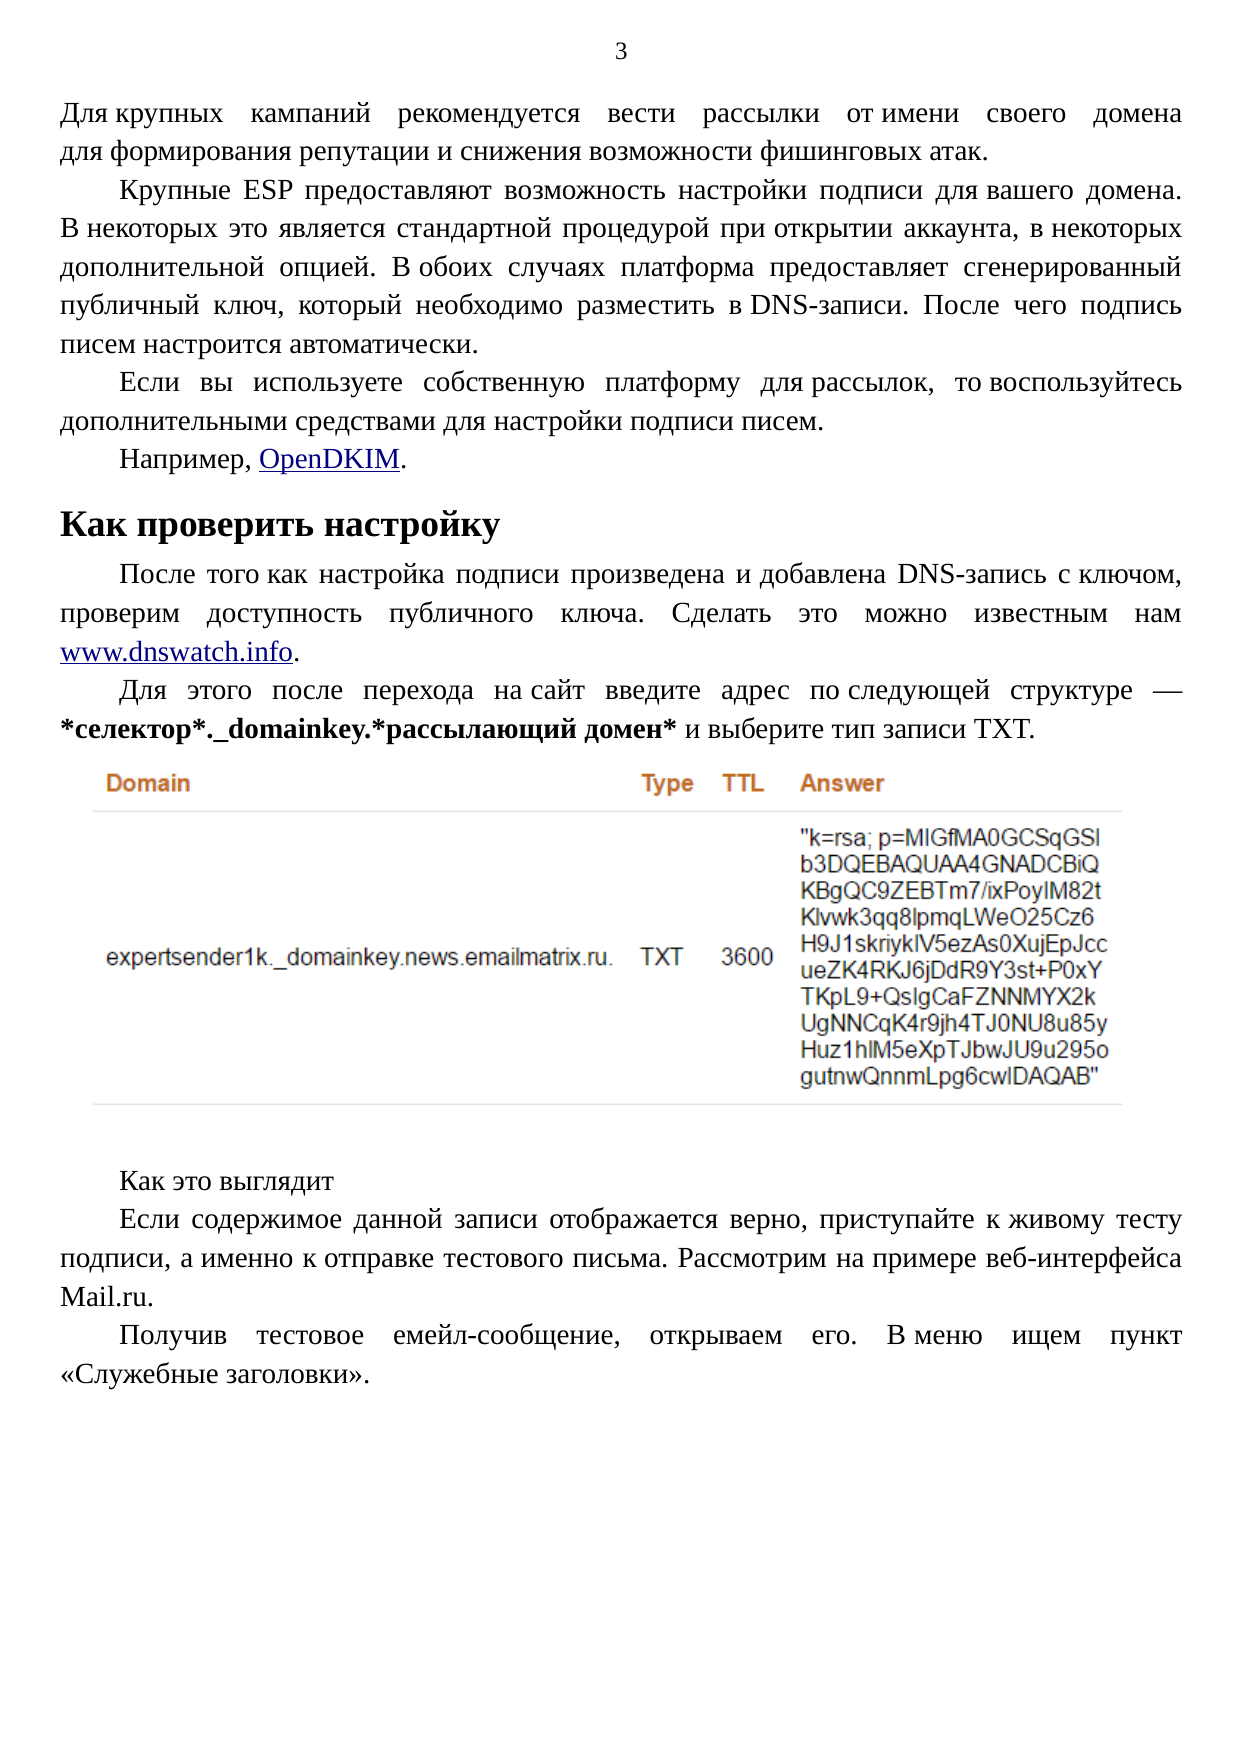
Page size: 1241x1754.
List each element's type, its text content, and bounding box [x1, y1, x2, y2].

text Получив тестовое емейл-сообщение, открываем его. В меню ищем пункт «Служебные заголовки». [60, 1317, 1182, 1389]
text Если вы используете собственную платформу для рассылок, то воспользуйтесь дополнительными средствами для настройки подписи писем. [60, 364, 1182, 437]
text После того как настройка подписи произведена и добавлена DNS-запись с ключом, проверим доступность публичного ключа. Сделать это можно известным нам www.dnswatch.info. [60, 557, 1182, 667]
text Крупные ESP предоставляют возможность настройки подписи для вашего домена. В некоторых это является стандартной процедурой при открытии аккаунта, в некоторых дополнительной опцией. В обоих случаях платформа предоставляет сгенерированный публичный ключ, который необходимо разместить в DNS‑записи. После чего подпись писем настроится автоматически. [60, 172, 1182, 359]
text Для крупных кампаний рекомендуется вести рассылки от имени своего домена для формирования репутации и снижения возможности фишинговых атак. [60, 95, 1182, 167]
subtitle Как проверить настройку [60, 501, 1182, 544]
picture [87, 749, 1155, 1120]
text Для этого после перехода на сайт введите адрес по следующей структуре — *селектор*._domainkey.*рассылающий домен* и выберите тип записи TXT. [60, 672, 1182, 744]
text Если содержимое данной записи отображается верно, приступайте к живому тесту подписи, а именно к отправке тестового письма. Рассмотрим на примере веб-интерфейса Mail.ru. [60, 1202, 1182, 1312]
text Как это выглядит [60, 1163, 1182, 1197]
text Например, OpenDKIM. [60, 442, 1182, 475]
